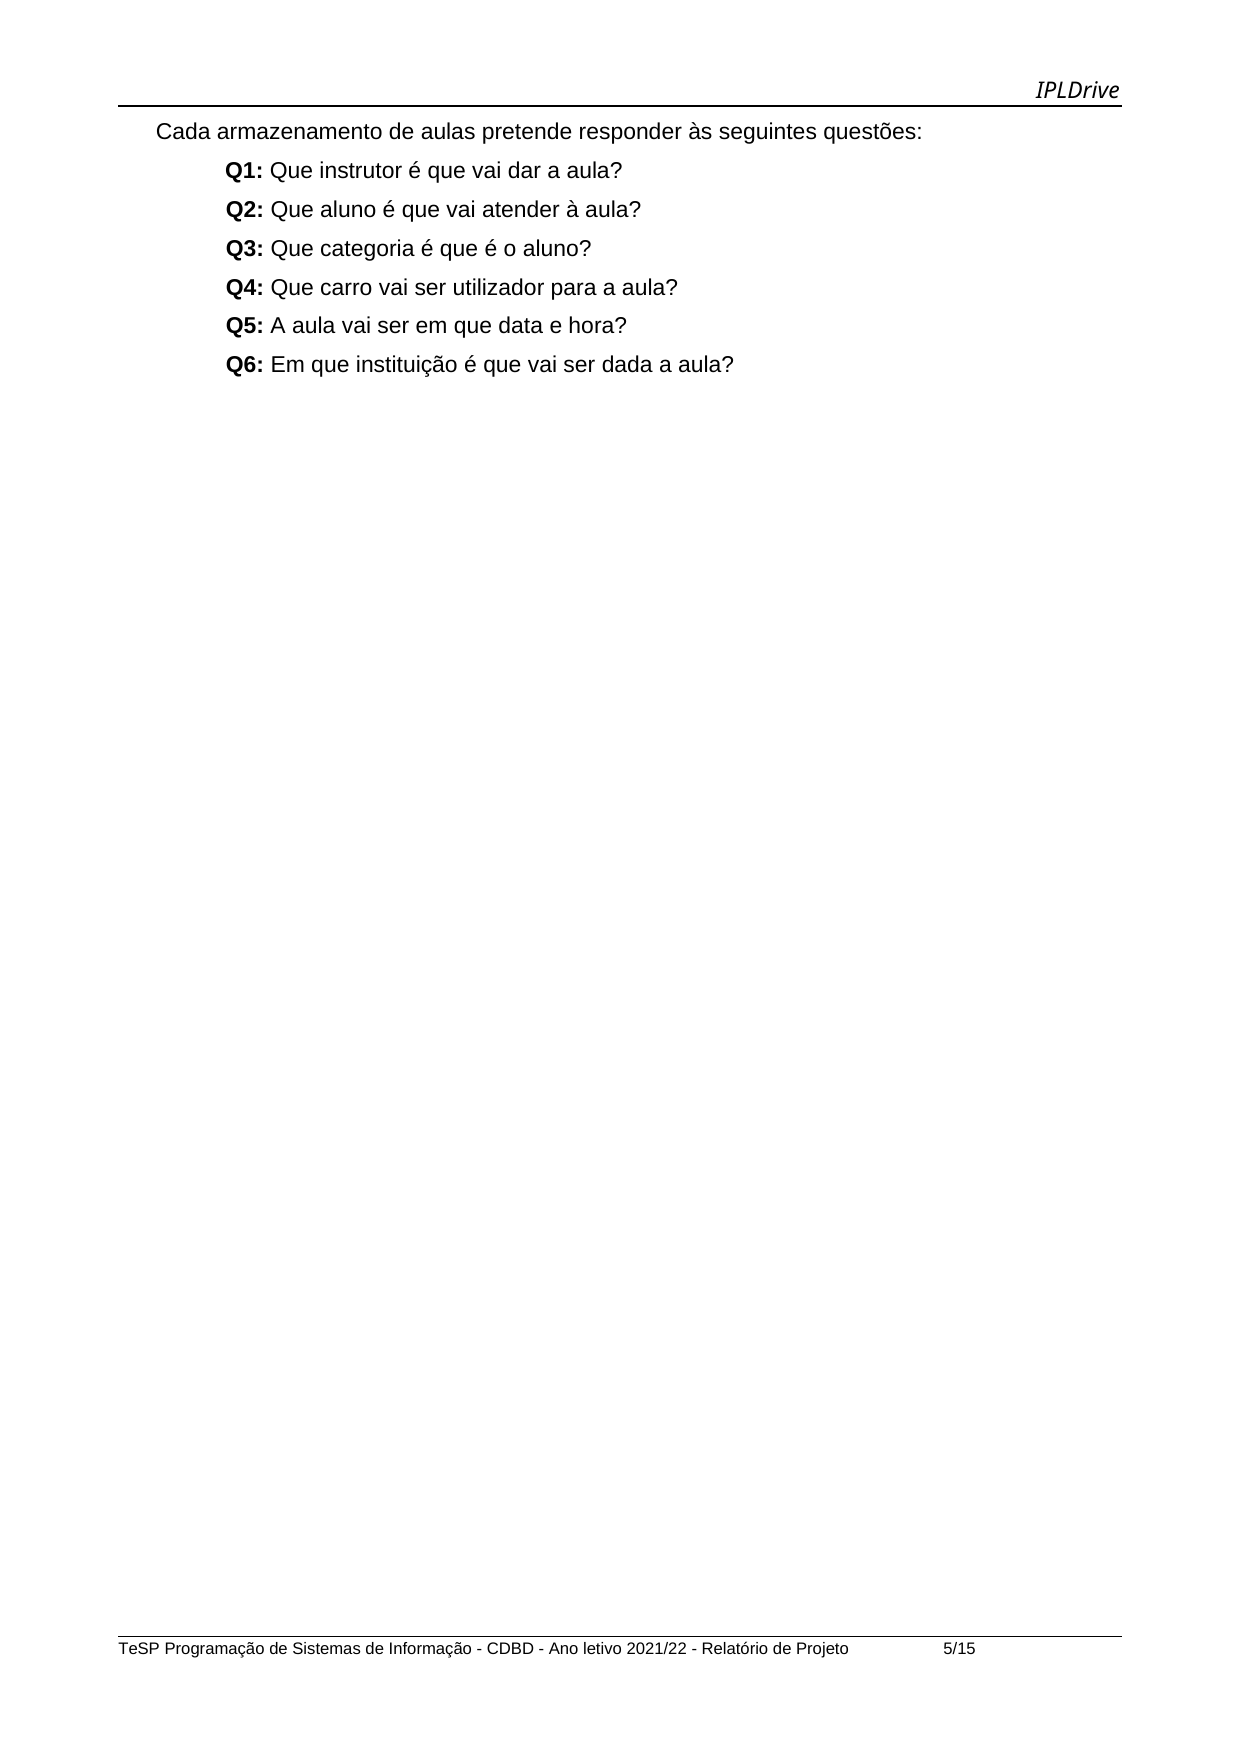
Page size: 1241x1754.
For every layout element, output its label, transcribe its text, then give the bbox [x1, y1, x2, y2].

text Q6: Em que instituição é que vai ser dada a aula? [118, 351, 1122, 378]
text Q3: Que categoria é que é o aluno? [118, 235, 1122, 261]
text Q5: A aula vai ser em que data e hora? [118, 312, 1122, 339]
text Cada armazenamento de aulas pretende responder às seguintes questões: [118, 118, 1122, 144]
text Q1: Que instrutor é que vai dar a aula? [118, 157, 1122, 183]
text Q2: Que aluno é que vai atender à aula? [118, 196, 1122, 222]
text Q4: Que carro vai ser utilizador para a aula? [118, 273, 1122, 300]
